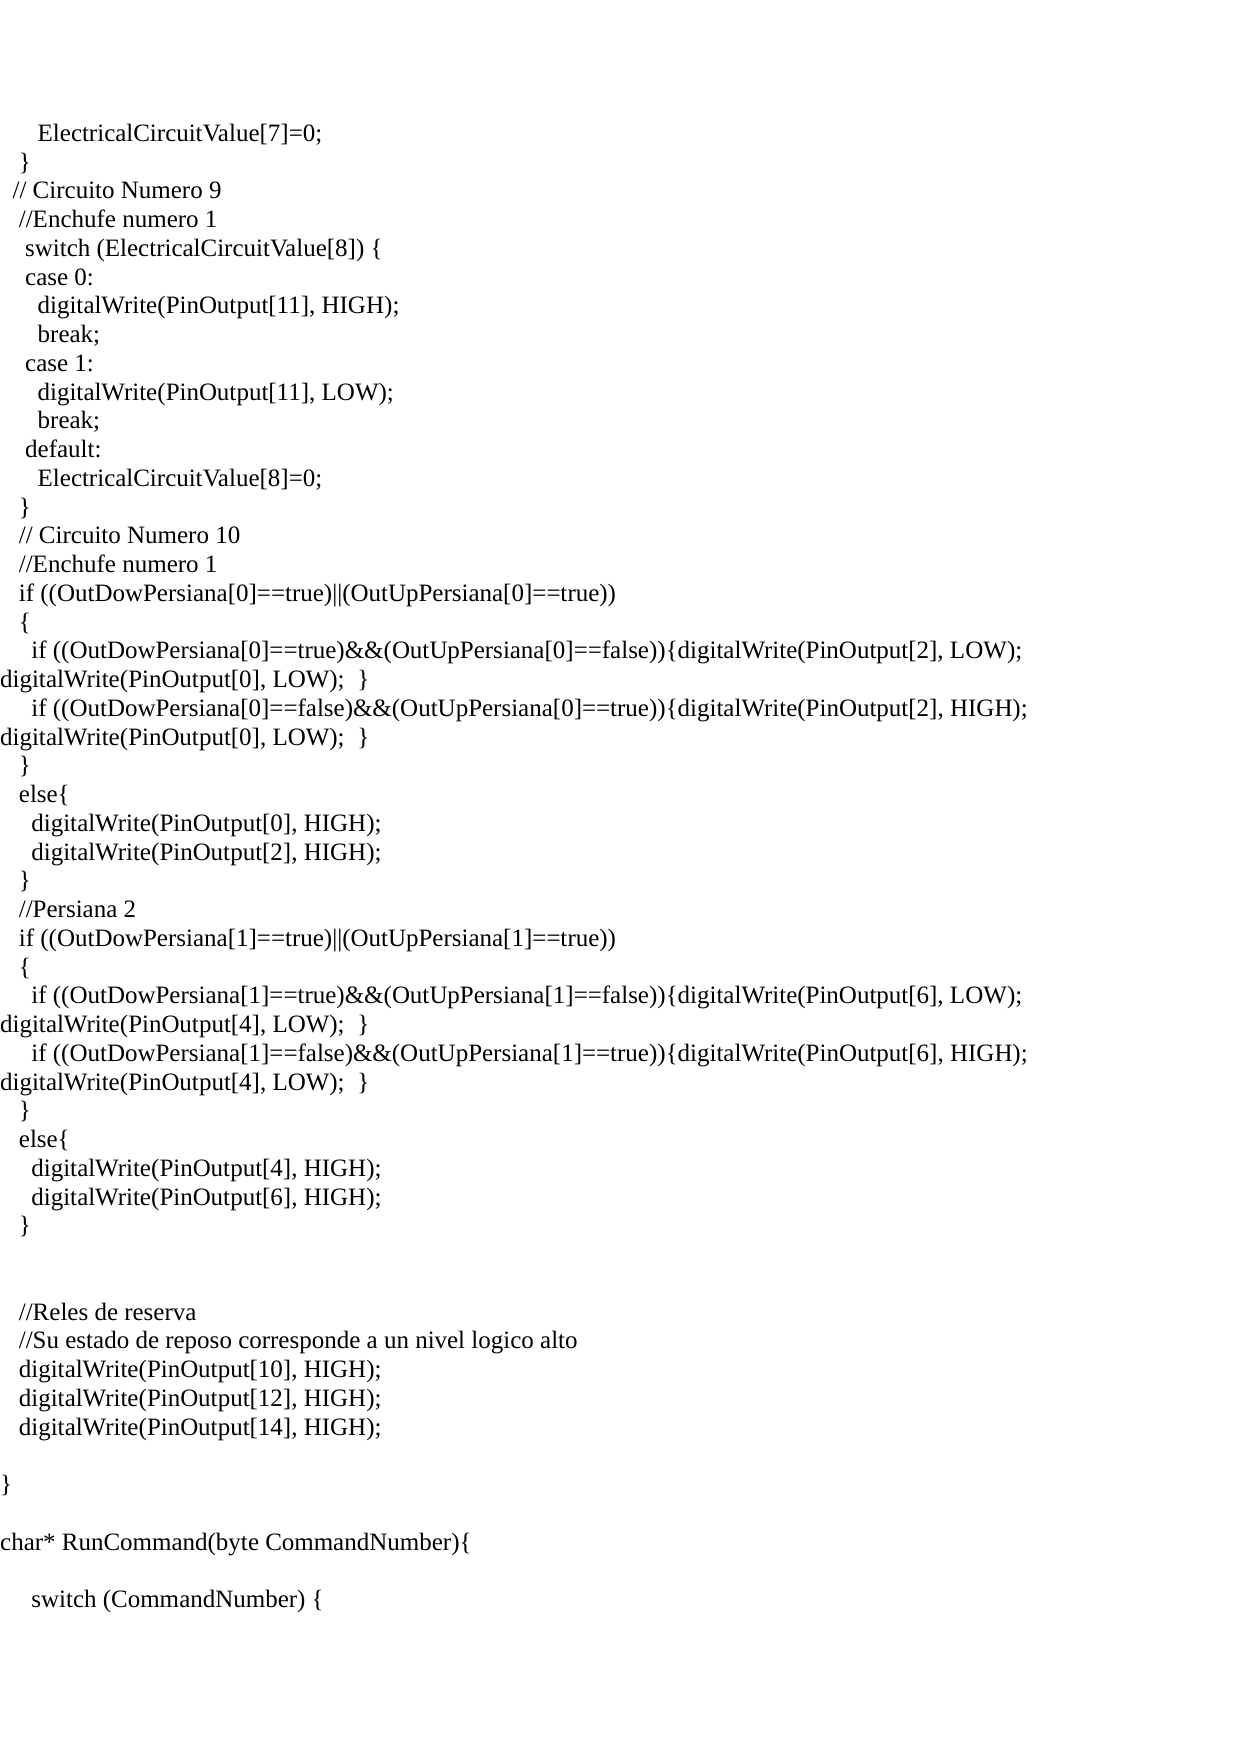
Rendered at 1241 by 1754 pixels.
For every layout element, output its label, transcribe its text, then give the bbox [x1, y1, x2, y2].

text default: [0, 434, 1240, 463]
text // Circuito Numero 9 [0, 176, 1240, 204]
text //Reles de reserva [0, 1297, 1240, 1326]
text //Su estado de reposo corresponde a un nivel logico alto [0, 1326, 1240, 1354]
text { [0, 952, 1240, 981]
text digitalWrite(PinOutput[14], HIGH); [0, 1412, 1240, 1441]
text switch (ElectricalCircuitValue[8]) { [0, 233, 1240, 262]
text ElectricalCircuitValue[7]=0; [0, 118, 1240, 147]
text else{ [0, 1124, 1240, 1153]
text digitalWrite(PinOutput[11], HIGH); [0, 291, 1240, 319]
text } [0, 866, 1240, 894]
text digitalWrite(PinOutput[6], HIGH); [0, 1182, 1240, 1211]
text digitalWrite(PinOutput[10], HIGH); [0, 1354, 1240, 1383]
text } [0, 1211, 1240, 1239]
text ElectricalCircuitValue[8]=0; [0, 463, 1240, 492]
text digitalWrite(PinOutput[12], HIGH); [0, 1383, 1240, 1412]
text digitalWrite(PinOutput[11], LOW); [0, 377, 1240, 406]
text break; [0, 319, 1240, 348]
text if ((OutDowPersiana[0]==true)&&(OutUpPersiana[0]==false)){digitalWrite(PinOutput[2], LOW); digitalWrite(PinOutput[0], LOW); } [0, 636, 1240, 693]
text } [0, 1469, 1240, 1498]
text } [0, 751, 1240, 779]
text } [0, 147, 1240, 176]
text digitalWrite(PinOutput[4], HIGH); [0, 1153, 1240, 1182]
text case 1: [0, 348, 1240, 377]
text else{ [0, 779, 1240, 808]
text // Circuito Numero 10 [0, 521, 1240, 549]
text break; [0, 406, 1240, 434]
text if ((OutDowPersiana[0]==false)&&(OutUpPersiana[0]==true)){digitalWrite(PinOutput[2], HIGH); digitalWrite(PinOutput[0], LOW); } [0, 693, 1240, 751]
text digitalWrite(PinOutput[2], HIGH); [0, 837, 1240, 866]
text } [0, 492, 1240, 521]
text switch (CommandNumber) { [0, 1584, 1240, 1613]
text if ((OutDowPersiana[1]==true)&&(OutUpPersiana[1]==false)){digitalWrite(PinOutput[6], LOW); digitalWrite(PinOutput[4], LOW); } [0, 981, 1240, 1038]
text //Persiana 2 [0, 894, 1240, 923]
text case 0: [0, 262, 1240, 291]
text if ((OutDowPersiana[1]==true)||(OutUpPersiana[1]==true)) [0, 923, 1240, 952]
text //Enchufe numero 1 [0, 204, 1240, 233]
text } [0, 1096, 1240, 1124]
text //Enchufe numero 1 [0, 549, 1240, 578]
text { [0, 607, 1240, 636]
text digitalWrite(PinOutput[0], HIGH); [0, 808, 1240, 837]
text char* RunCommand(byte CommandNumber){ [0, 1527, 1240, 1556]
text if ((OutDowPersiana[0]==true)||(OutUpPersiana[0]==true)) [0, 578, 1240, 607]
text if ((OutDowPersiana[1]==false)&&(OutUpPersiana[1]==true)){digitalWrite(PinOutput[6], HIGH); digitalWrite(PinOutput[4], LOW); } [0, 1038, 1240, 1096]
